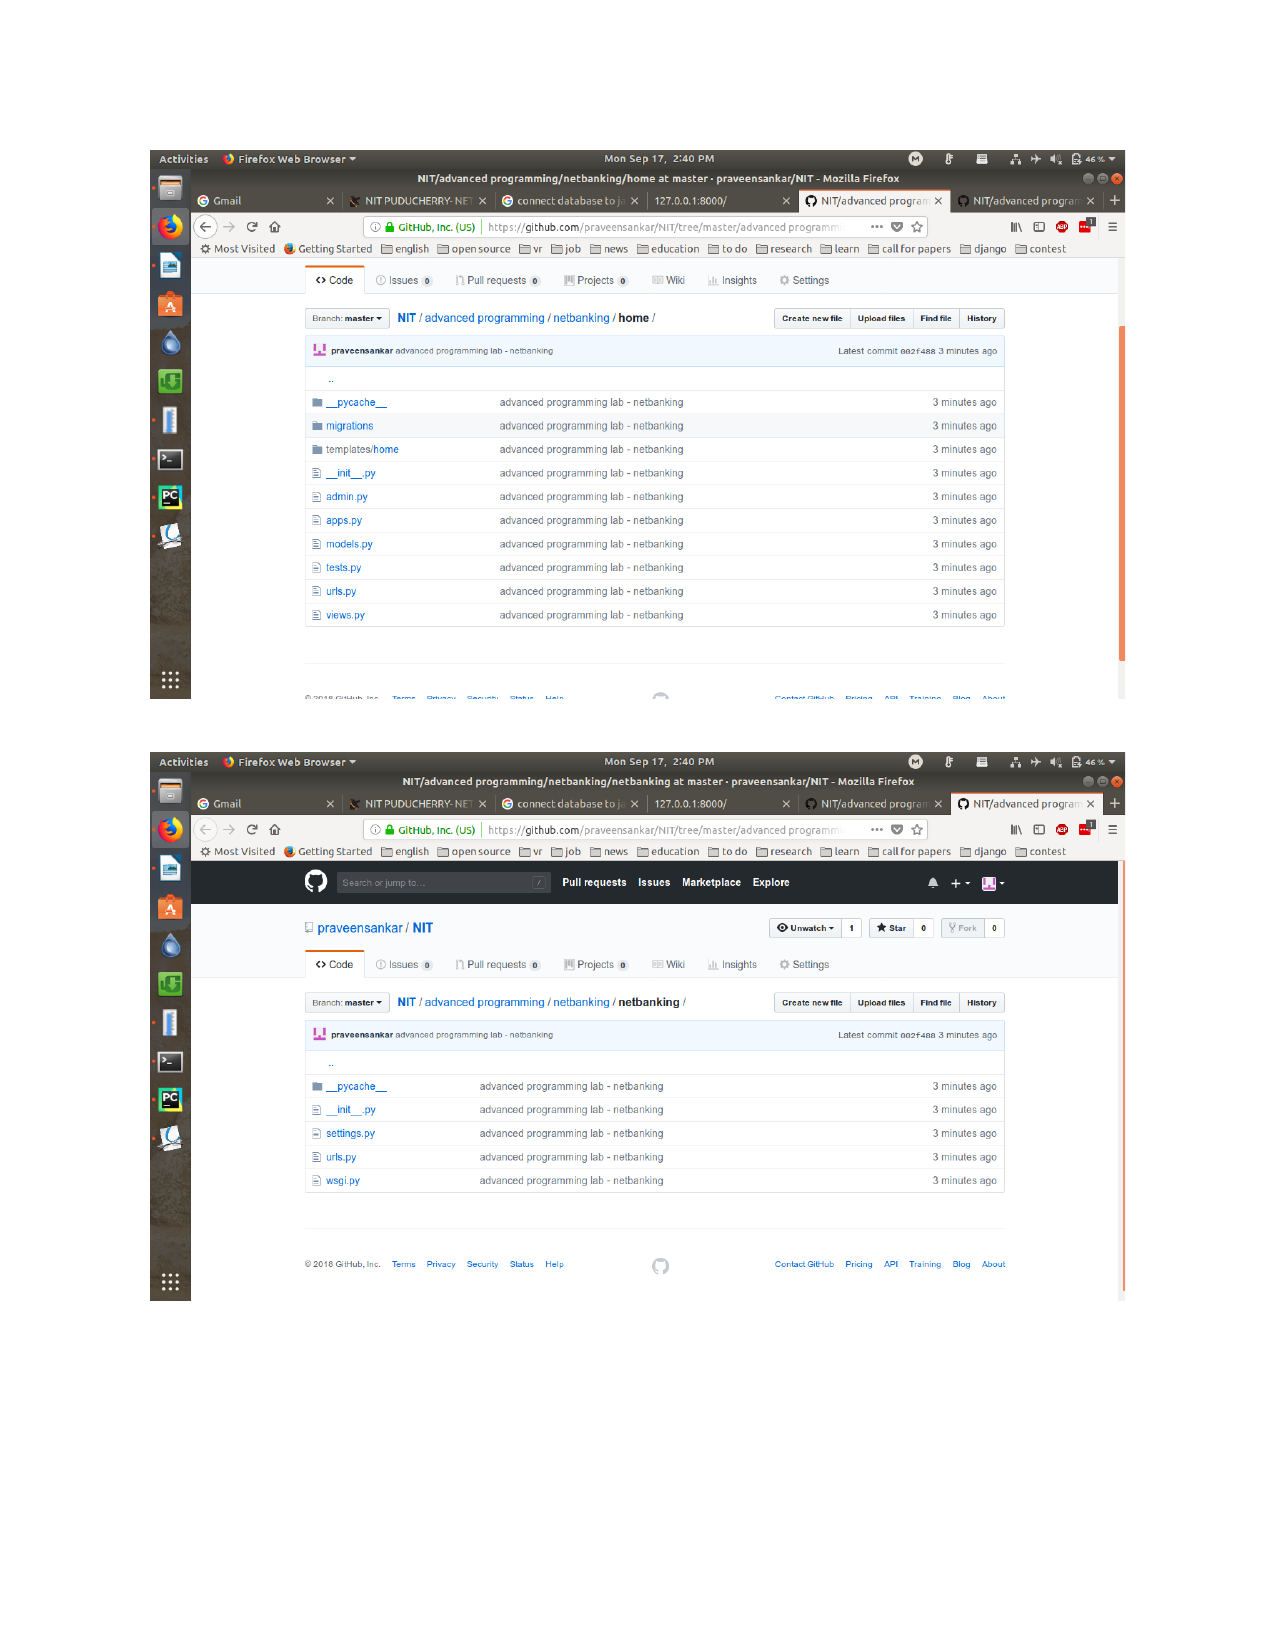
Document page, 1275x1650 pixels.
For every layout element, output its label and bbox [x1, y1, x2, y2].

picture [150, 752, 1125, 1301]
picture [150, 150, 1125, 699]
